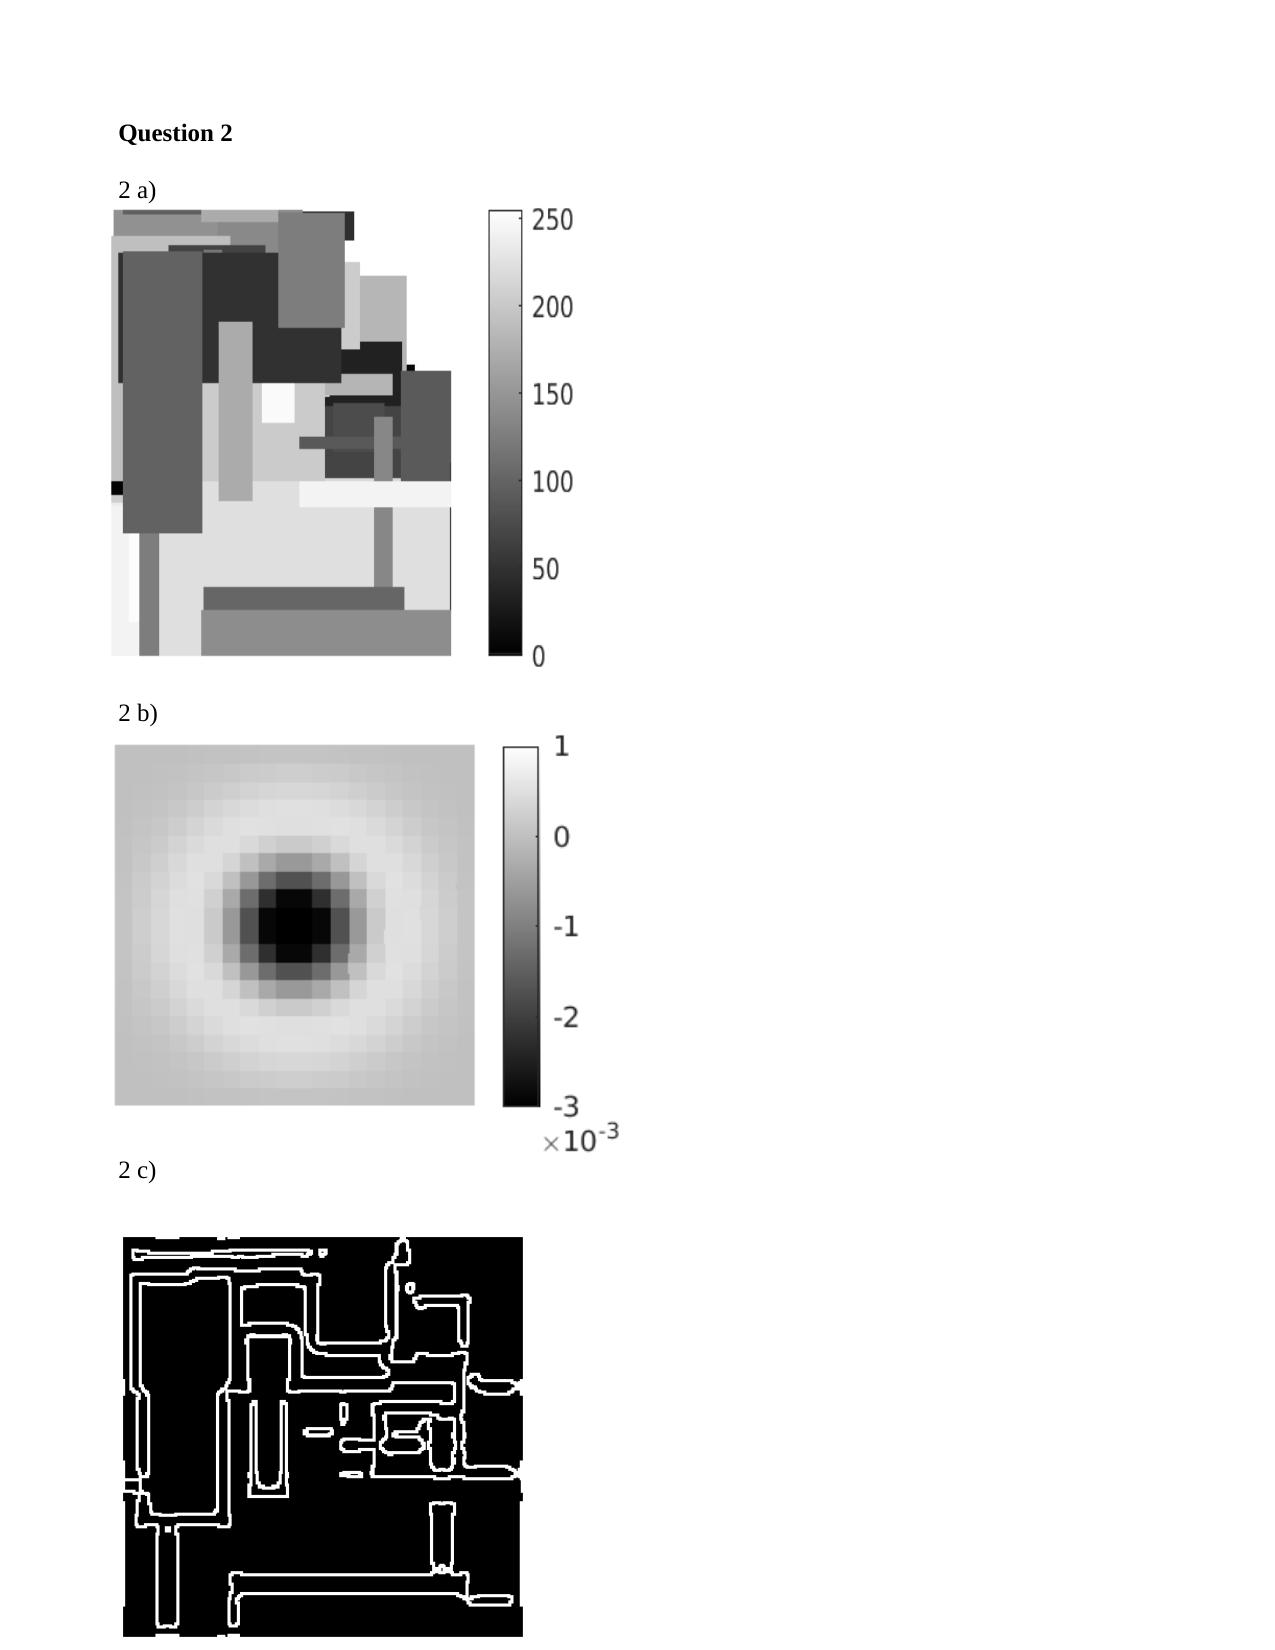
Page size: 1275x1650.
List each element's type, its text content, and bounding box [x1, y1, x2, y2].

picture [109, 204, 575, 670]
picture [112, 731, 622, 1156]
text 2 c) [118, 727, 1157, 1184]
text Question 2 [118, 118, 1157, 147]
picture [121, 1235, 524, 1639]
text 2 a) [118, 176, 1157, 204]
text 2 b) [118, 698, 1157, 727]
